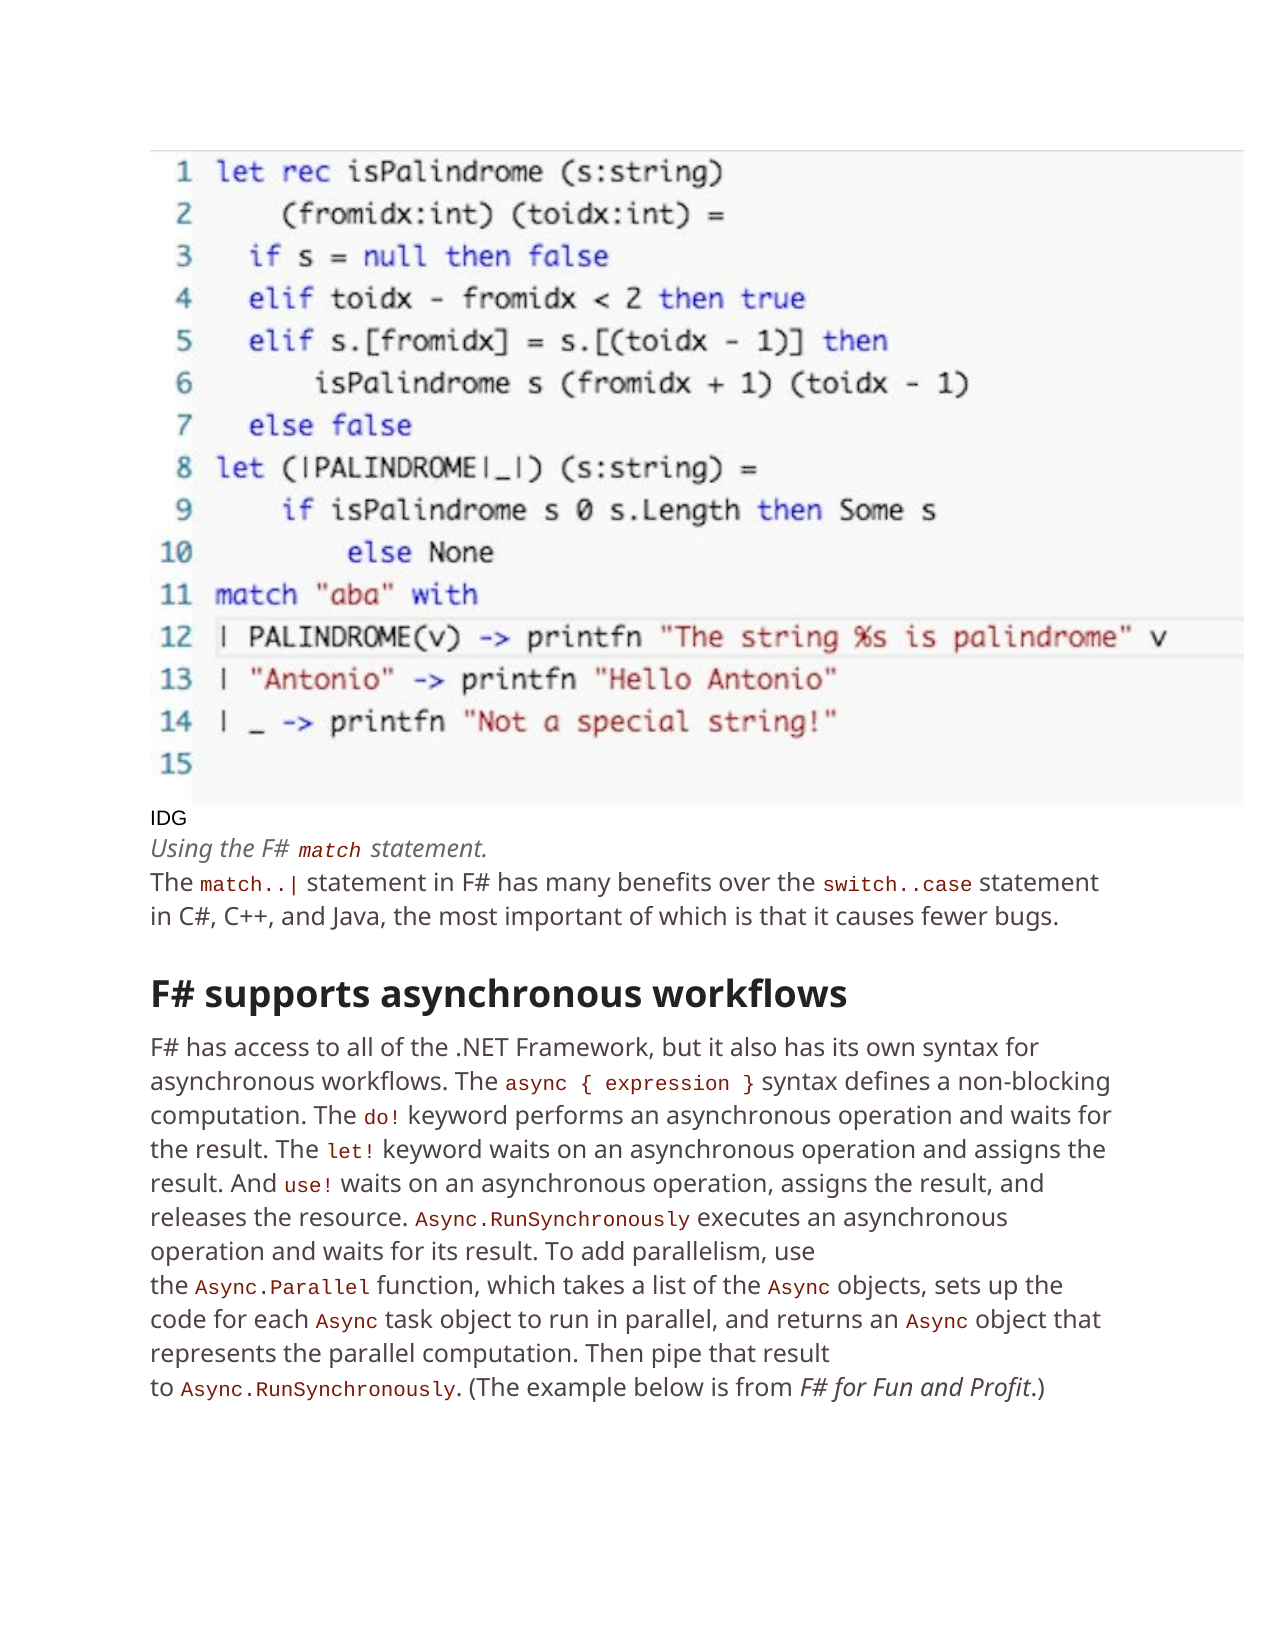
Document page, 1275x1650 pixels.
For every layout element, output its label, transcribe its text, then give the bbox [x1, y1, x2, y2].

text The match..| statement in F# has many benefits over the switch..case statement in C#, C++, and Java, the most important of which is that it causes fewer bugs. [150, 864, 1125, 932]
text IDG [150, 807, 1125, 830]
subtitle F# supports asynchronous workflows [150, 968, 1125, 1019]
text Using the F# match statement. [150, 830, 1125, 864]
text F# has access to all of the .NET Framework, but it also has its own syntax for asynchronous workflows. The async { expression } syntax defines a non-blocking computation. The do! keyword performs an asynchronous operation and waits for the result. The let! keyword waits on an asynchronous operation and assigns the result. And use! waits on an asynchronous operation, assigns the result, and releases the resource. Async.RunSynchronously executes an asynchronous operation and waits for its result. To add parallelism, use the Async.Parallel function, which takes a list of the Async objects, sets up the code for each Async task object to run in parallel, and returns an Async object that represents the parallel computation. Then pipe that result to Async.RunSynchronously. (The example below is from F# for Fun and Profit.) [150, 1029, 1125, 1404]
